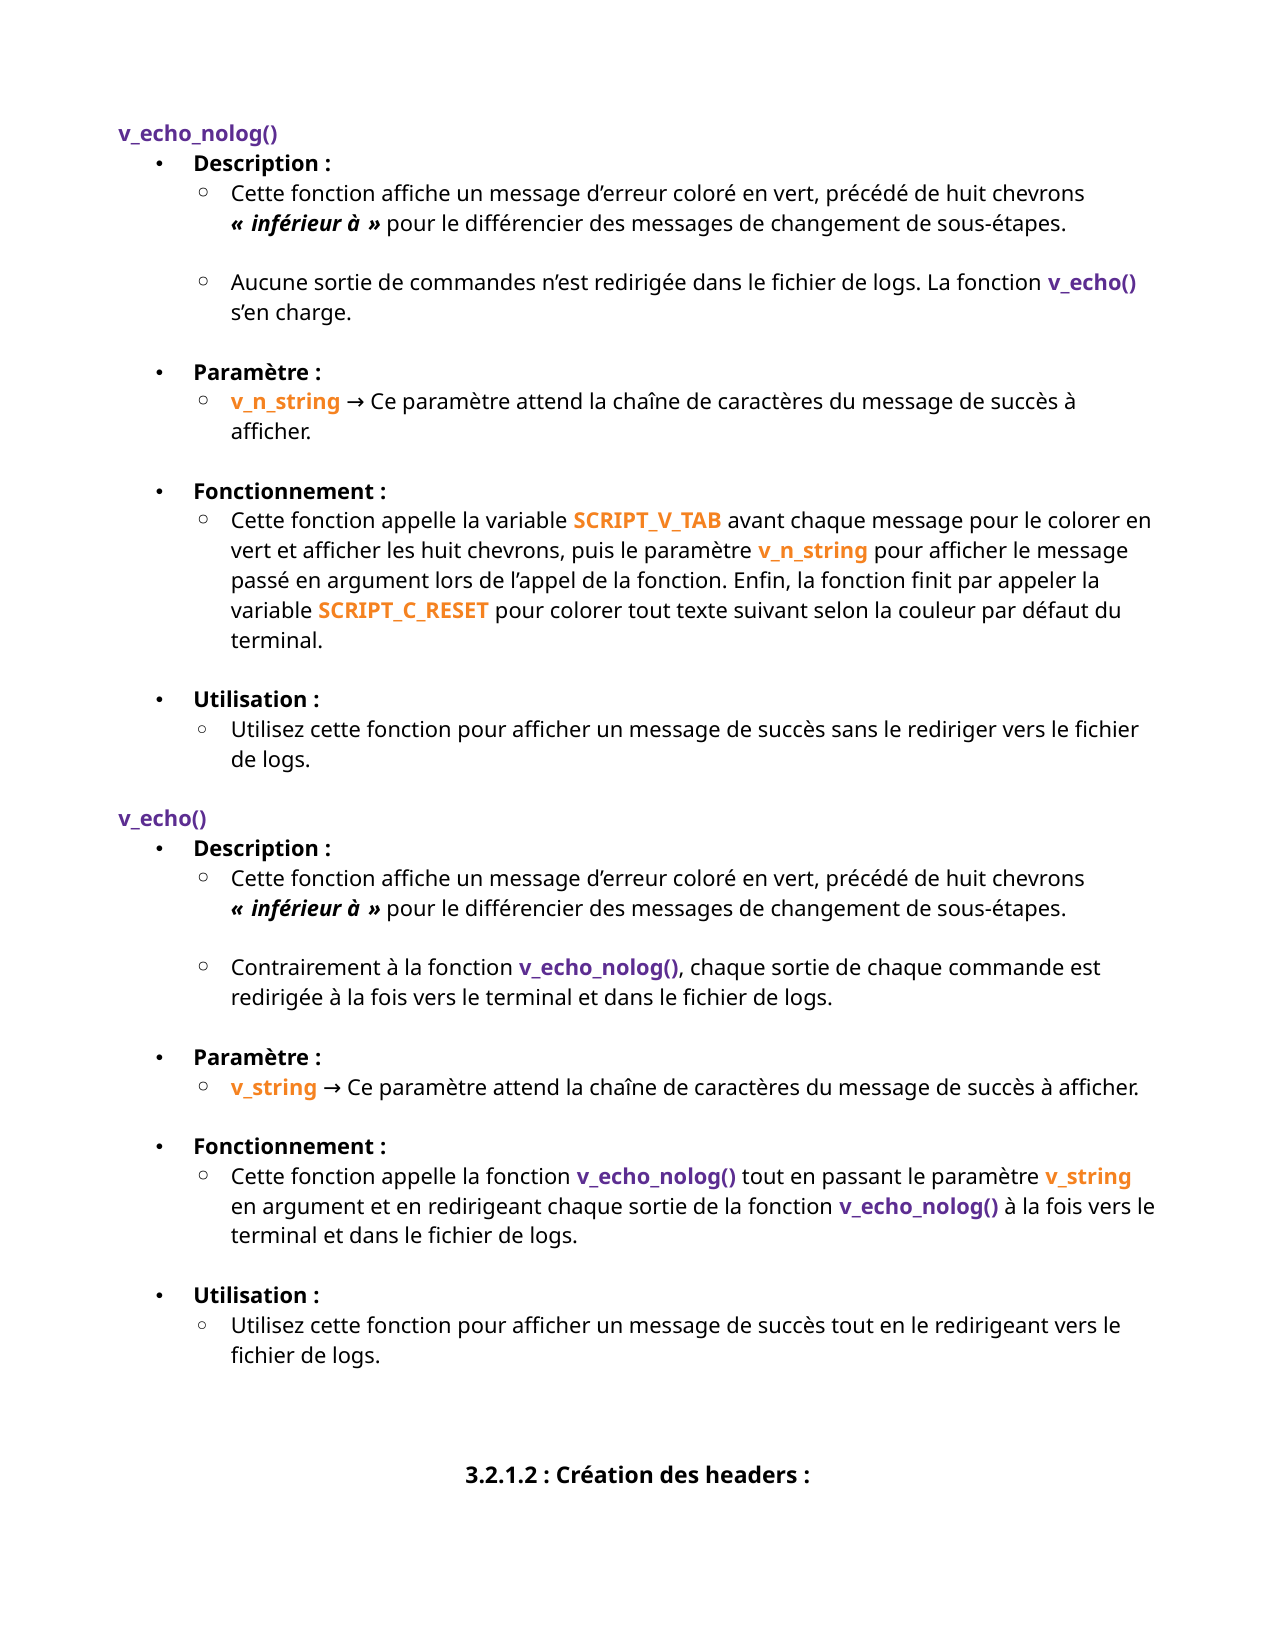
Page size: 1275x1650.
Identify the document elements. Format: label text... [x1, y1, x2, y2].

list Cette fonction appelle la variable SCRIPT_V_TAB avant chaque message pour le colorer en vert et afficher les huit chevrons, puis le paramètre v_n_string pour afficher le message passé en argument lors de l’appel de la fonction. Enfin, la fonction finit par appeler la variable SCRIPT_C_RESET pour colorer tout texte suivant selon la couleur par défaut du terminal. [193, 505, 1157, 654]
list Description : [156, 833, 1157, 863]
list Cette fonction appelle la fonction v_echo_nolog() tout en passant le paramètre v_string en argument et en redirigeant chaque sortie de la fonction v_echo_nolog() à la fois vers le terminal et dans le fichier de logs. [193, 1161, 1157, 1250]
list Fonctionnement : [156, 1131, 1157, 1161]
list Description : [156, 148, 1157, 178]
list Utilisation : [156, 1280, 1157, 1310]
text v_echo() [118, 803, 1157, 833]
list Utilisez cette fonction pour afficher un message de succès sans le rediriger vers le fichier de logs. [193, 714, 1157, 773]
list Utilisez cette fonction pour afficher un message de succès tout en le redirigeant vers le fichier de logs. [193, 1310, 1157, 1369]
list Fonctionnement : [156, 476, 1157, 505]
text v_echo_nolog() [118, 118, 1157, 148]
list Paramètre : [156, 356, 1157, 386]
list Paramètre : [156, 1042, 1157, 1071]
list v_string → Ce paramètre attend la chaîne de caractères du message de succès à afficher. [193, 1071, 1157, 1101]
list Cette fonction affiche un message d’erreur coloré en vert, précédé de huit chevrons « inférieur à » pour le différencier des messages de changement de sous-étapes. [193, 178, 1157, 237]
list Contrairement à la fonction v_echo_nolog(), chaque sortie de chaque commande est redirigée à la fois vers le terminal et dans le fichier de logs. [193, 952, 1157, 1012]
text 3.2.1.2 : Création des headers : [118, 1459, 1157, 1490]
list v_n_string → Ce paramètre attend la chaîne de caractères du message de succès à afficher. [193, 386, 1157, 446]
list Aucune sortie de commandes n’est redirigée dans le fichier de logs. La fonction v_echo() s’en charge. [193, 267, 1157, 327]
list Utilisation : [156, 684, 1157, 714]
list Cette fonction affiche un message d’erreur coloré en vert, précédé de huit chevrons « inférieur à » pour le différencier des messages de changement de sous-étapes. [193, 863, 1157, 922]
